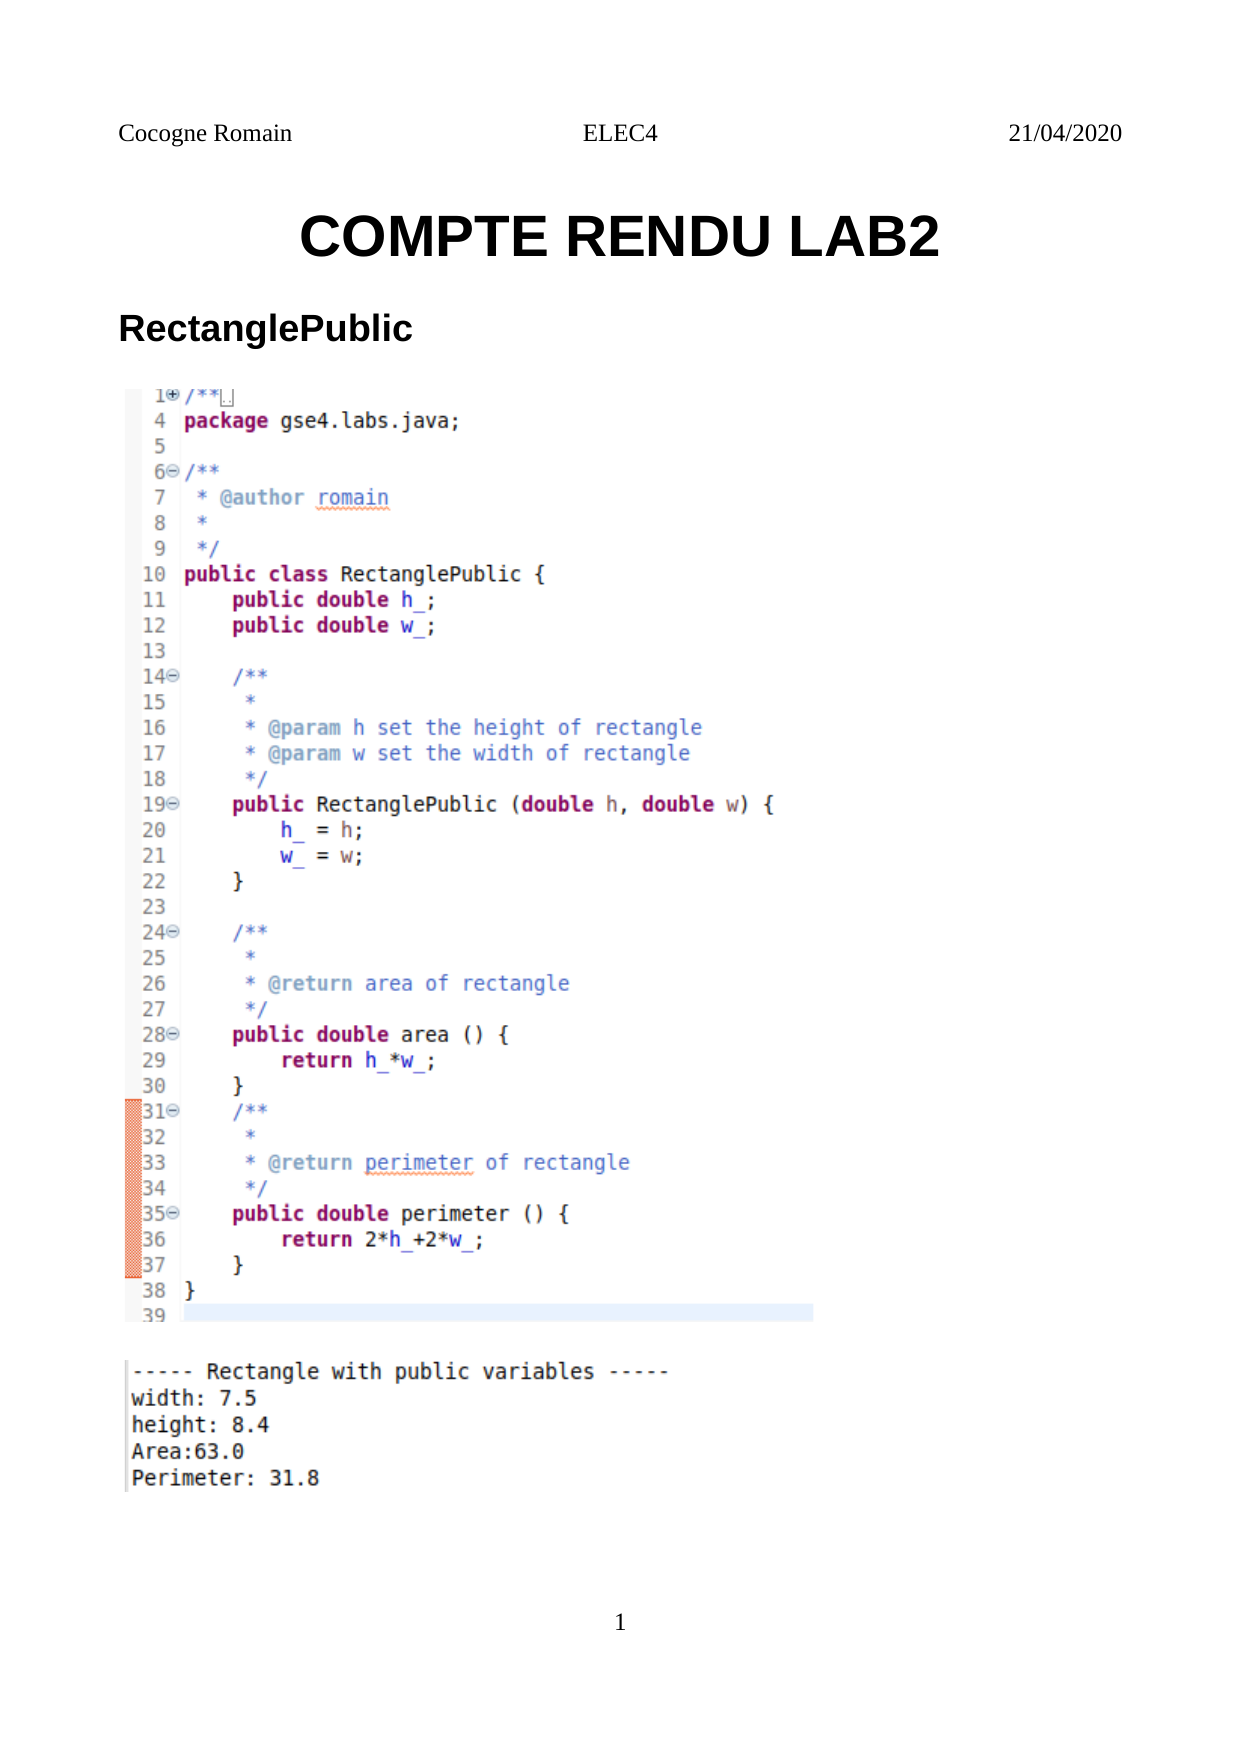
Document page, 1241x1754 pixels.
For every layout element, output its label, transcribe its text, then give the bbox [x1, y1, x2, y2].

picture [124, 1360, 719, 1492]
picture [124, 389, 814, 1322]
title COMPTE RENDU LAB2 [118, 201, 1122, 268]
subtitle RectanglePublic [118, 306, 1122, 349]
